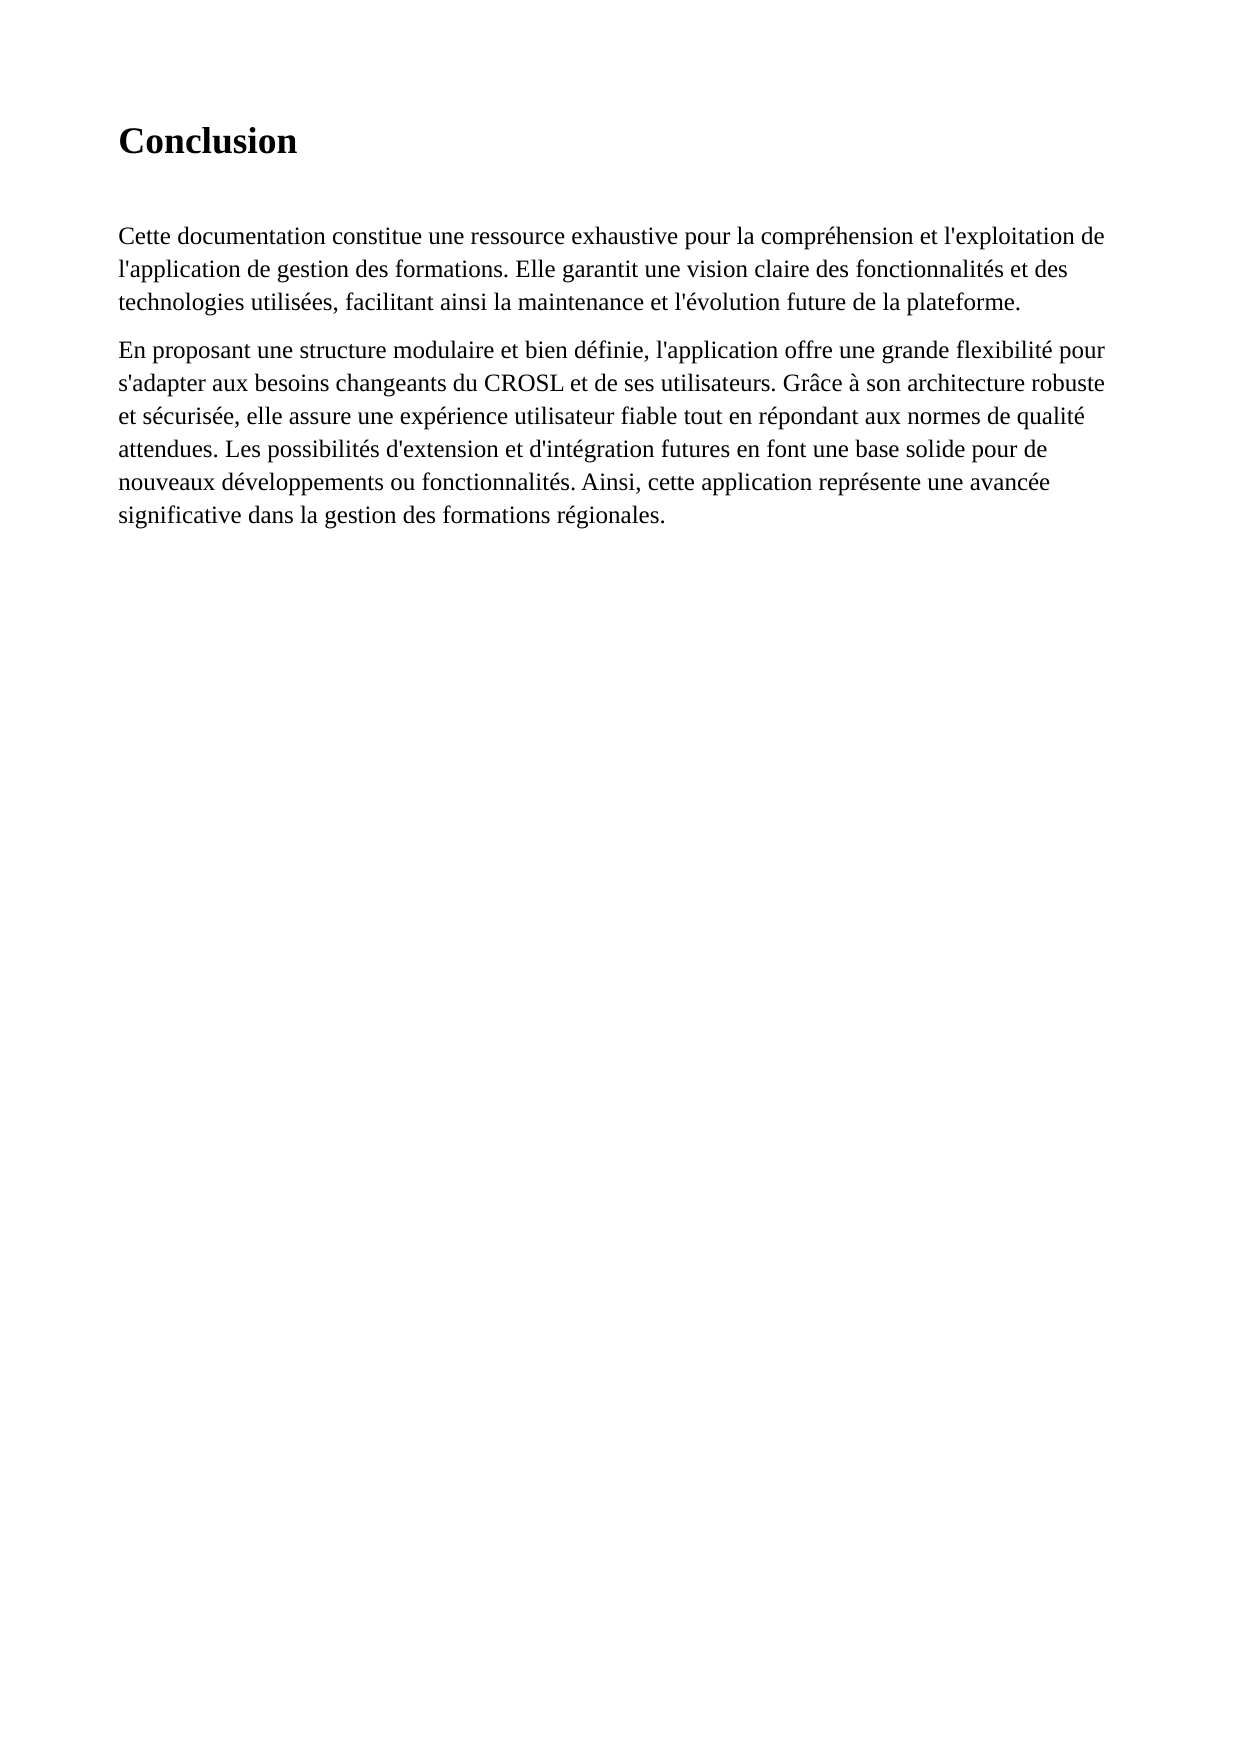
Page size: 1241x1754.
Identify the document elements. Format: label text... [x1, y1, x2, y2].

text En proposant une structure modulaire et bien définie, l'application offre une grande flexibilité pour s'adapter aux besoins changeants du CROSL et de ses utilisateurs. Grâce à son architecture robuste et sécurisée, elle assure une expérience utilisateur fiable tout en répondant aux normes de qualité attendues. Les possibilités d'extension et d'intégration futures en font une base solide pour de nouveaux développements ou fonctionnalités. Ainsi, cette application représente une avancée significative dans la gestion des formations régionales. [118, 335, 1122, 529]
text Cette documentation constitue une ressource exhaustive pour la compréhension et l'exploitation de l'application de gestion des formations. Elle garantit une vision claire des fonctionnalités et des technologies utilisées, facilitant ainsi la maintenance et l'évolution future de la plateforme. [118, 221, 1122, 316]
subtitle Conclusion [118, 118, 1122, 161]
